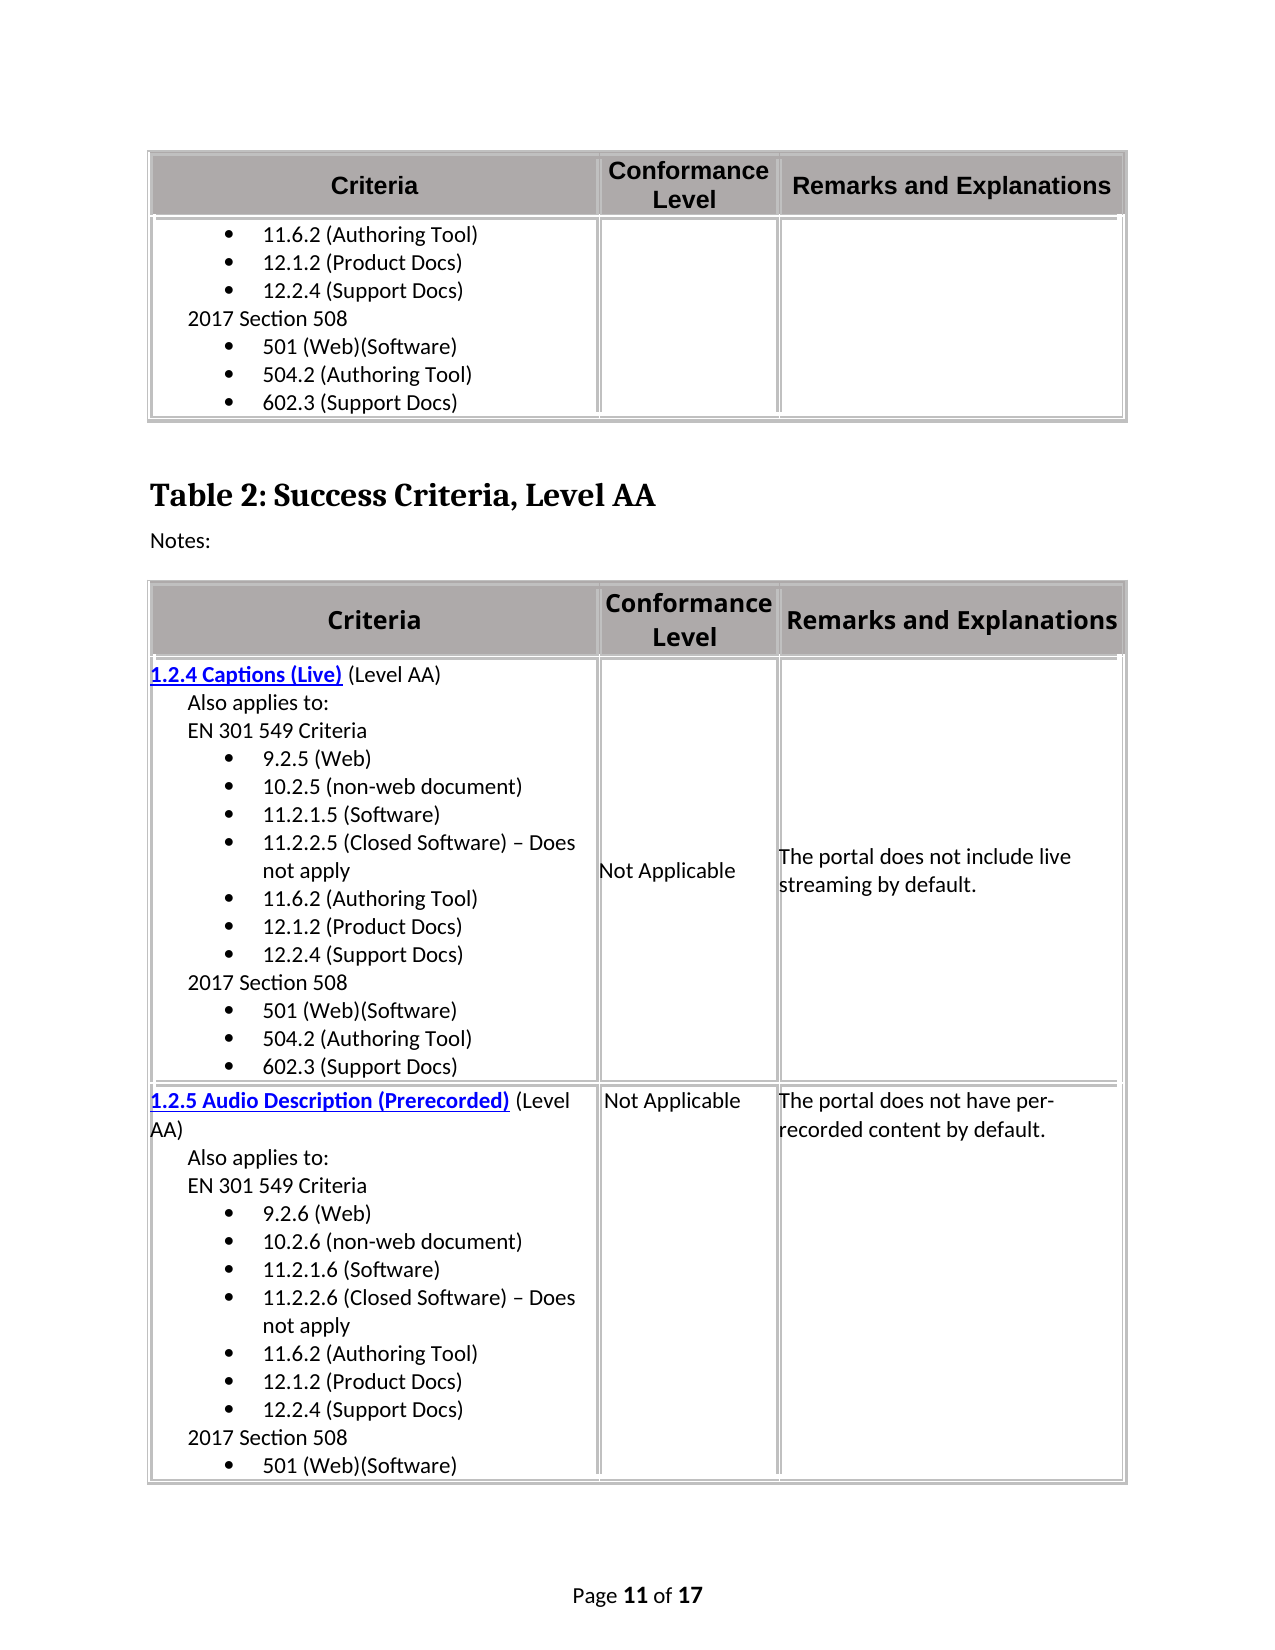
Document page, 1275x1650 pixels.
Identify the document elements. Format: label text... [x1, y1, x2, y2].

subtitle Table 2: Success Criteria, Level AA [150, 476, 1125, 514]
table_header Remarks and Explanations [779, 152, 1125, 214]
table_header Remarks and Explanations [779, 581, 1125, 654]
table_header Conformance Level [599, 581, 779, 654]
table_cell 1.2.4 Captions (Live) (Level AA) Also applies to: EN 301 549 Criteria 9.2.5 (Web) 10.2.5 (non-web document) 11.2.1.5 (Software) 11.2.2.5 (Closed Software) – Does not apply 11.6.2 (Authoring Tool) 12.1.2 (Product Docs) 12.2.4 (Support Docs) 2017 Section 508 501 (Web)(Software) 504.2 (Authoring Tool) 602.3 (Support Docs) [150, 654, 599, 1080]
table_cell 1.2.5 Audio Description (Prerecorded) (Level AA) Also applies to: EN 301 549 Criteria 9.2.6 (Web) 10.2.6 (non-web document) 11.2.1.6 (Software) 11.2.2.6 (Closed Software) – Does not apply 11.6.2 (Authoring Tool) 12.1.2 (Product Docs) 12.2.4 (Support Docs) 2017 Section 508 501 (Web)(Software) 504.2 (Authoring Tool) 602.3 (Support Docs) [150, 1080, 599, 1479]
table_cell Not Applicable [602, 660, 776, 1080]
table_cell The portal does not have per-recorded content by default. [779, 1080, 1125, 1479]
text Notes: [150, 526, 1125, 554]
table_cell Not Applicable [599, 1080, 779, 1479]
table_header Criteria [153, 586, 599, 654]
table_cell 4.1.2 Name, Role, Value (Level A) Also applies to: EN 301 549 Criteria 9.2.38 (Web) 10.2.38 (non-web document) 11.2.1.38 (Software) 11.2.2.38 (Closed Software) – Does not apply 11.6.2 (Authoring Tool) 12.1.2 (Product Docs) 12.2.4 (Support Docs) 2017 Section 508 501 (Web)(Software) 504.2 (Authoring Tool) 602.3 (Support Docs) [150, 214, 599, 416]
table_header Conformance Level [599, 152, 779, 214]
table_cell The portal does not include live streaming by default. [779, 654, 1125, 1080]
table_cell [599, 214, 779, 416]
table_cell [779, 214, 1125, 416]
table_header Criteria [153, 156, 599, 214]
